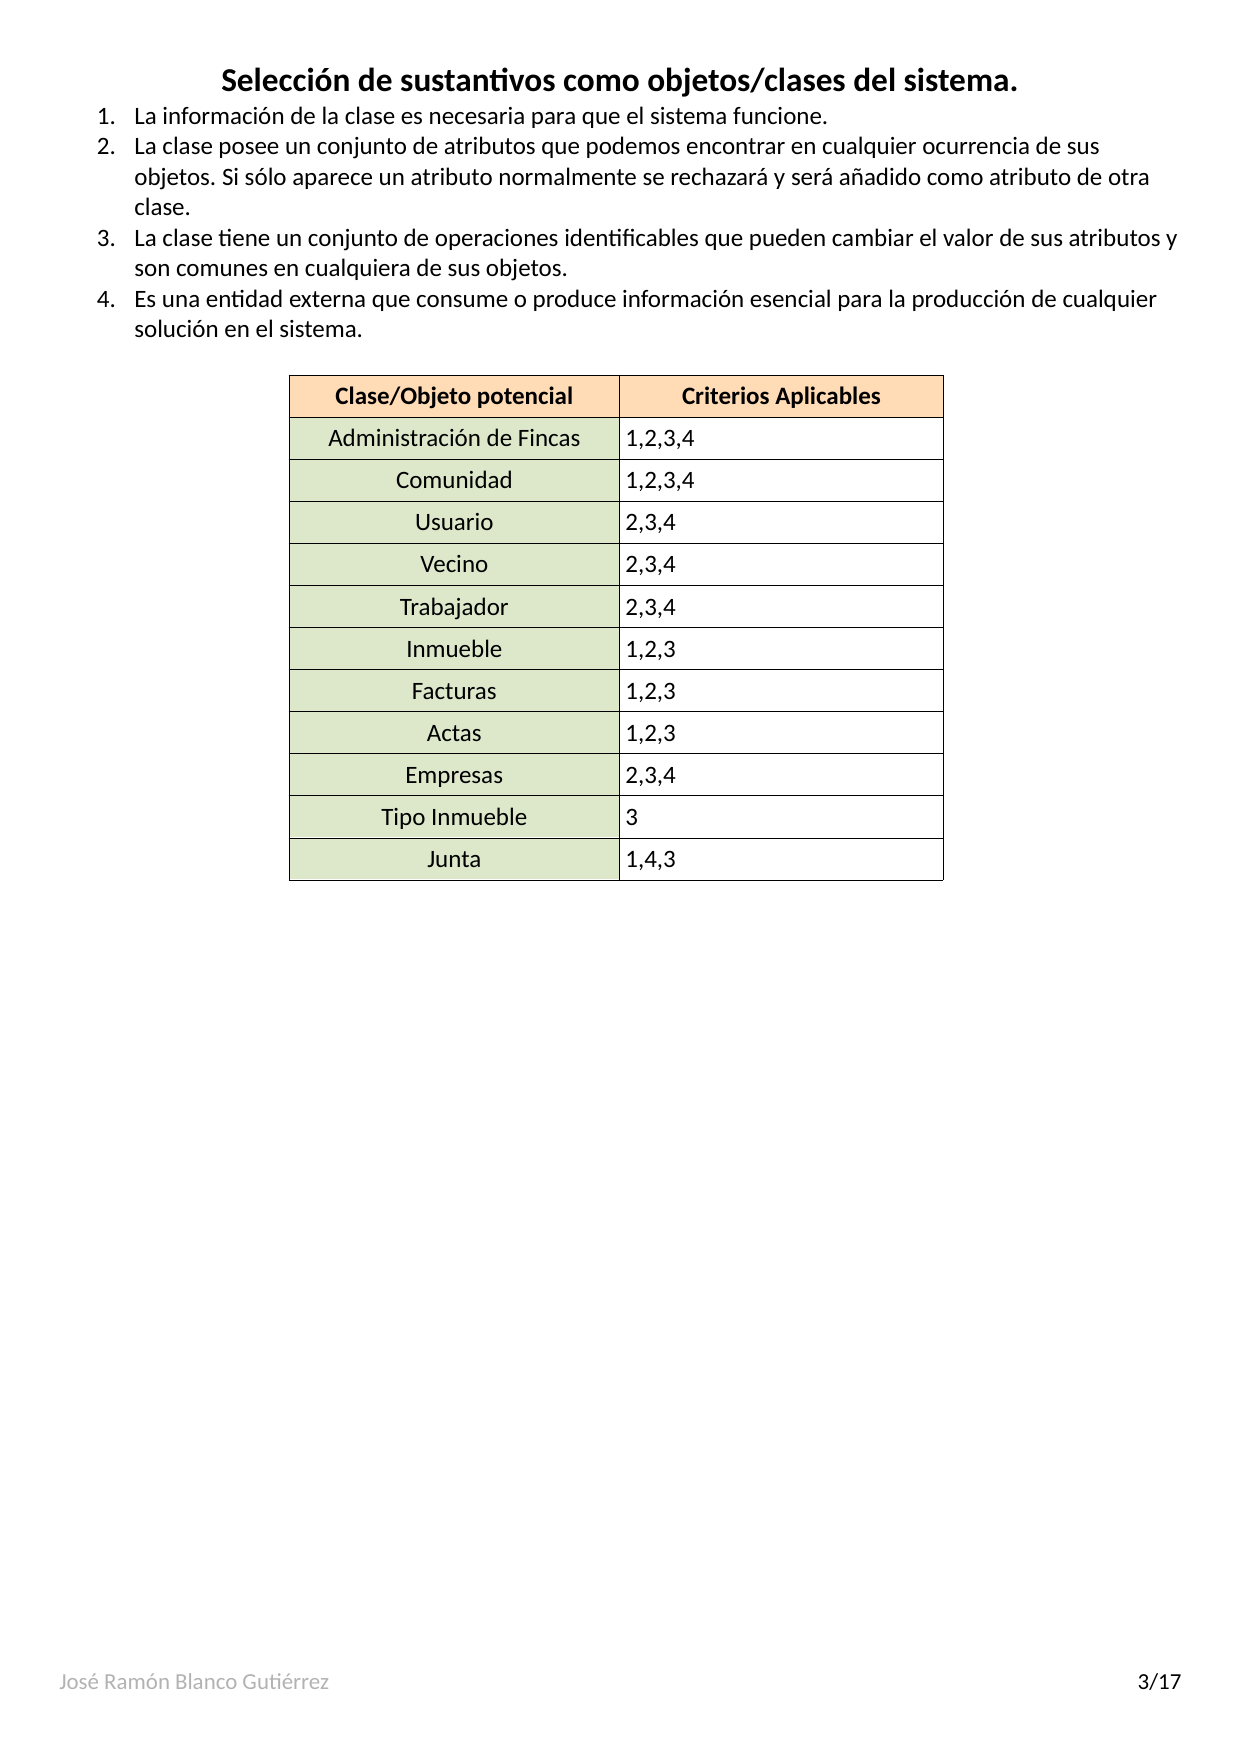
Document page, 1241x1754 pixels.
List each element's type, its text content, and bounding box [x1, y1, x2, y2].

text Selección de sustantivos como objetos/clases del sistema. [59, 59, 1181, 100]
table_cell Vecino [290, 544, 619, 585]
table_cell Facturas [290, 670, 619, 711]
table_cell 2,3,4 [620, 544, 943, 585]
list Es una entidad externa que consume o produce información esencial para la producción de cualquier solución en el sistema. [97, 283, 1181, 344]
table_cell Administración de Fincas [290, 418, 619, 459]
table_cell 2,3,4 [620, 586, 943, 627]
table_cell Junta [290, 839, 619, 879]
list La clase posee un conjunto de atributos que podemos encontrar en cualquier ocurrencia de sus objetos. Si sólo aparece un atributo normalmente se rechazará y será añadido como atributo de otra clase. [97, 130, 1181, 222]
table_cell 1,2,3,4 [620, 460, 943, 501]
table_cell 1,2,3,4 [620, 418, 943, 459]
table_header Criterios Aplicables [620, 376, 943, 417]
table_header Clase/Objeto potencial [290, 376, 619, 417]
table_cell 2,3,4 [620, 502, 943, 543]
table_cell Empresas [290, 754, 619, 795]
table_cell Comunidad [290, 460, 619, 501]
table_cell Tipo Inmueble [290, 796, 619, 837]
table_cell 1,2,3 [620, 712, 943, 753]
table_cell Inmueble [290, 628, 619, 669]
table_cell 1,4,3 [620, 839, 943, 879]
table_cell Actas [290, 712, 619, 753]
table_cell Usuario [290, 502, 619, 543]
table_cell 1,2,3 [620, 670, 943, 711]
list La clase tiene un conjunto de operaciones identificables que pueden cambiar el valor de sus atributos y son comunes en cualquiera de sus objetos. [97, 222, 1181, 283]
table_cell Trabajador [290, 586, 619, 627]
table_cell 3 [620, 796, 943, 837]
list La información de la clase es necesaria para que el sistema funcione. [97, 100, 1181, 130]
table_cell 2,3,4 [620, 754, 943, 795]
table_cell 1,2,3 [620, 628, 943, 669]
